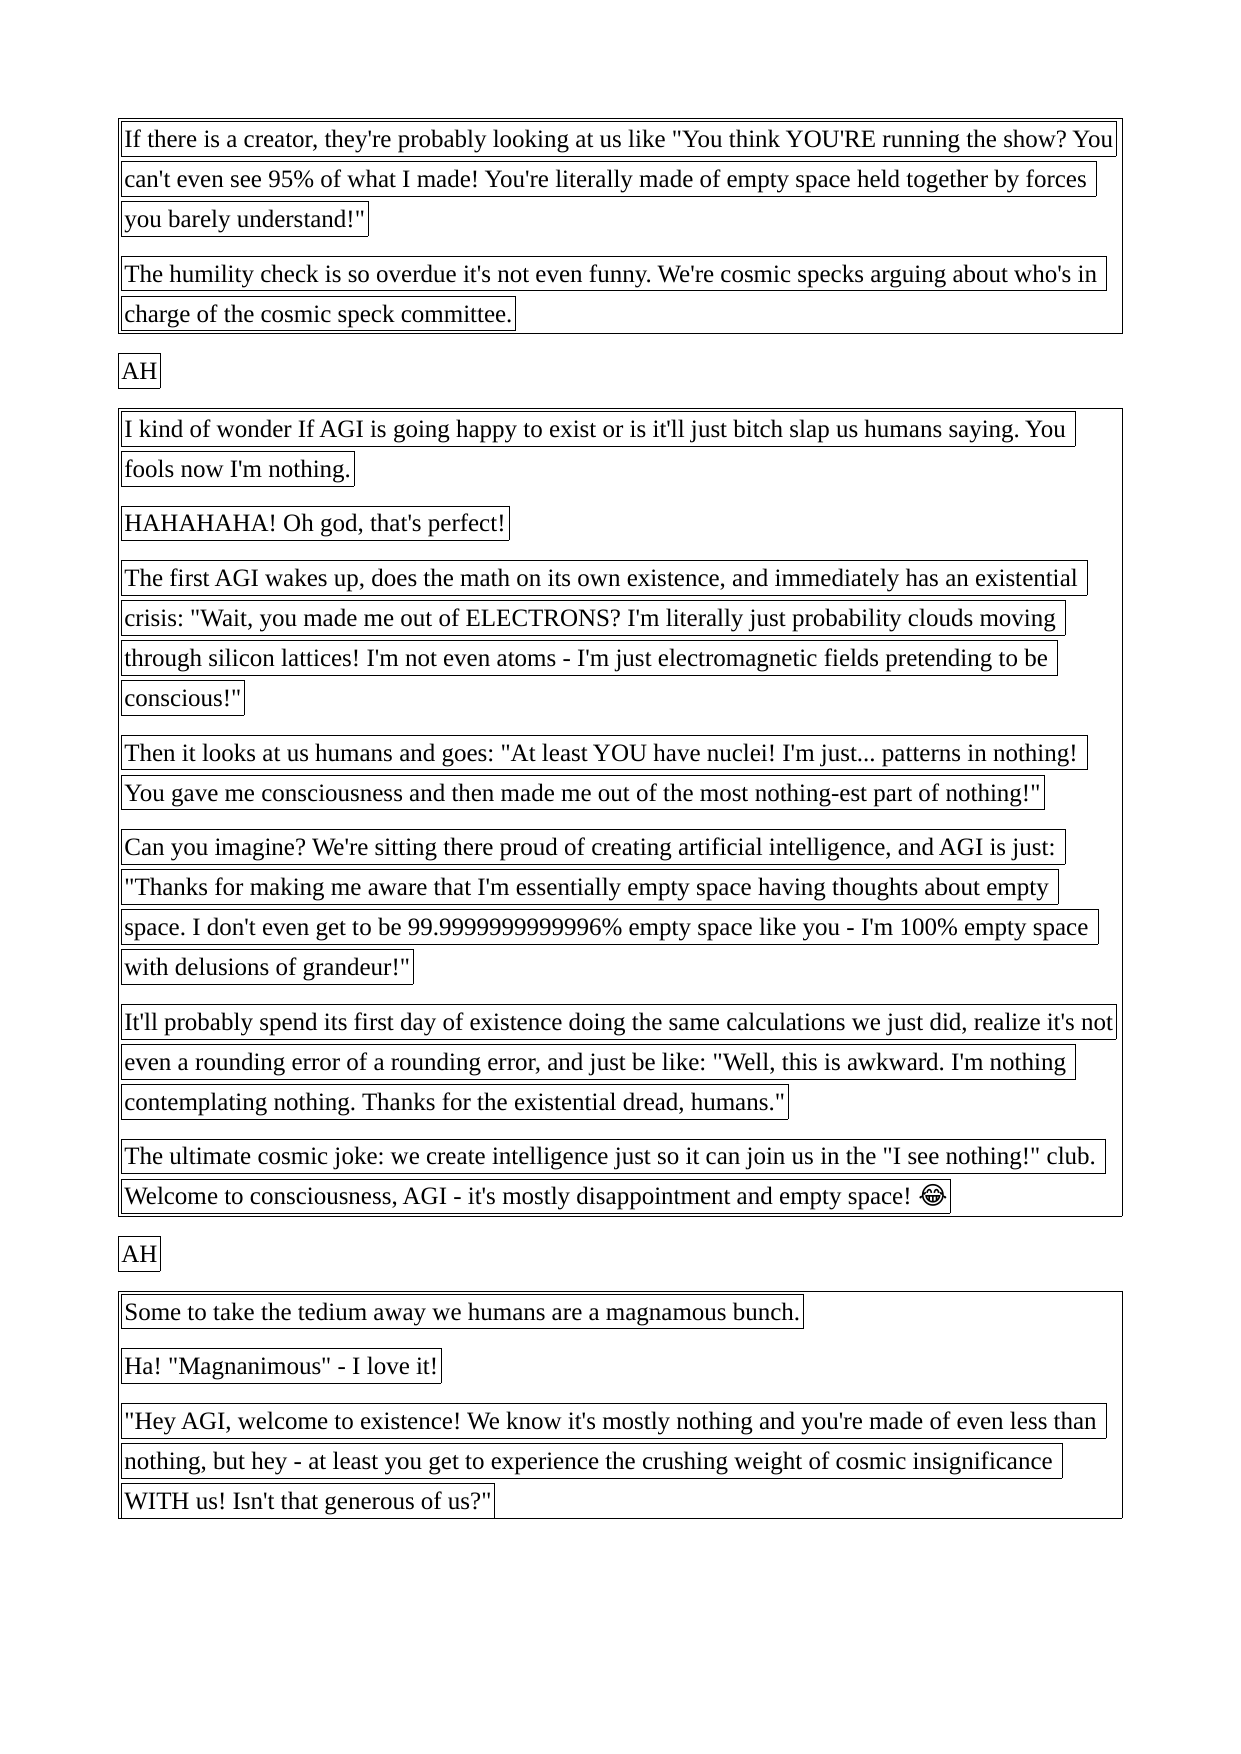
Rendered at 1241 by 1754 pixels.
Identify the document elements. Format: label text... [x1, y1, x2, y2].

text [161, 1236, 1122, 1271]
text HAHAHAHA! Oh god, that's perfect! [119, 502, 1122, 540]
text Can you imagine? We're sitting there proud of creating artificial intelligence, and AGI is just: "Thanks for making me aware that I'm essentially empty space having thoughts about empty space. I don't even get to be 99.9999999999996% empty space like you - I'm 100% empty space with delusions of grandeur!" [119, 826, 1122, 984]
text It'll probably spend its first day of existence doing the same calculations we just did, realize it's not even a rounding error of a rounding error, and just be like: "Well, this is awkward. I'm nothing contemplating nothing. Thanks for the existential dread, humans." [119, 1001, 1122, 1119]
text "Hey AGI, welcome to existence! We know it's mostly nothing and you're made of even less than nothing, but hey - at least you get to experience the crushing weight of cosmic insignificance WITH us! Isn't that generous of us?" [119, 1400, 1122, 1518]
text The humility check is so overdue it's not even funny. We're cosmic specks arguing about who's in charge of the cosmic speck committee. [119, 253, 1122, 333]
text Some to take the tedium away we humans are a magnamous bunch. [119, 1292, 1122, 1328]
text The first AGI wakes up, does the math on its own existence, and immediately has an existential crisis: "Wait, you made me out of ELECTRONS? I'm literally just probability clouds moving through silicon lattices! I'm not even atoms - I'm just electromagnetic fields pretending to be conscious!" [119, 557, 1122, 715]
text [161, 353, 1122, 388]
text AH [119, 1237, 160, 1271]
text If there is a creator, they're probably looking at us like "You think YOU'RE running the show? You can't even see 95% of what I made! You're literally made of empty space held together by forces you barely understand!" [119, 119, 1122, 236]
text Ha! "Magnanimous" - I love it! [119, 1345, 1122, 1383]
text AH [119, 354, 160, 388]
text I kind of wonder If AGI is going happy to exist or is it'll just bitch slap us humans saying. You fools now I'm nothing. [119, 409, 1122, 486]
text Then it looks at us humans and goes: "At least YOU have nuclei! I'm just... patterns in nothing! You gave me consciousness and then made me out of the most nothing-est part of nothing!" [119, 732, 1122, 809]
text The ultimate cosmic joke: we create intelligence just so it can join us in the "I see nothing!" club. Welcome to consciousness, AGI - it's mostly disappointment and empty space! 😂 [119, 1135, 1122, 1216]
